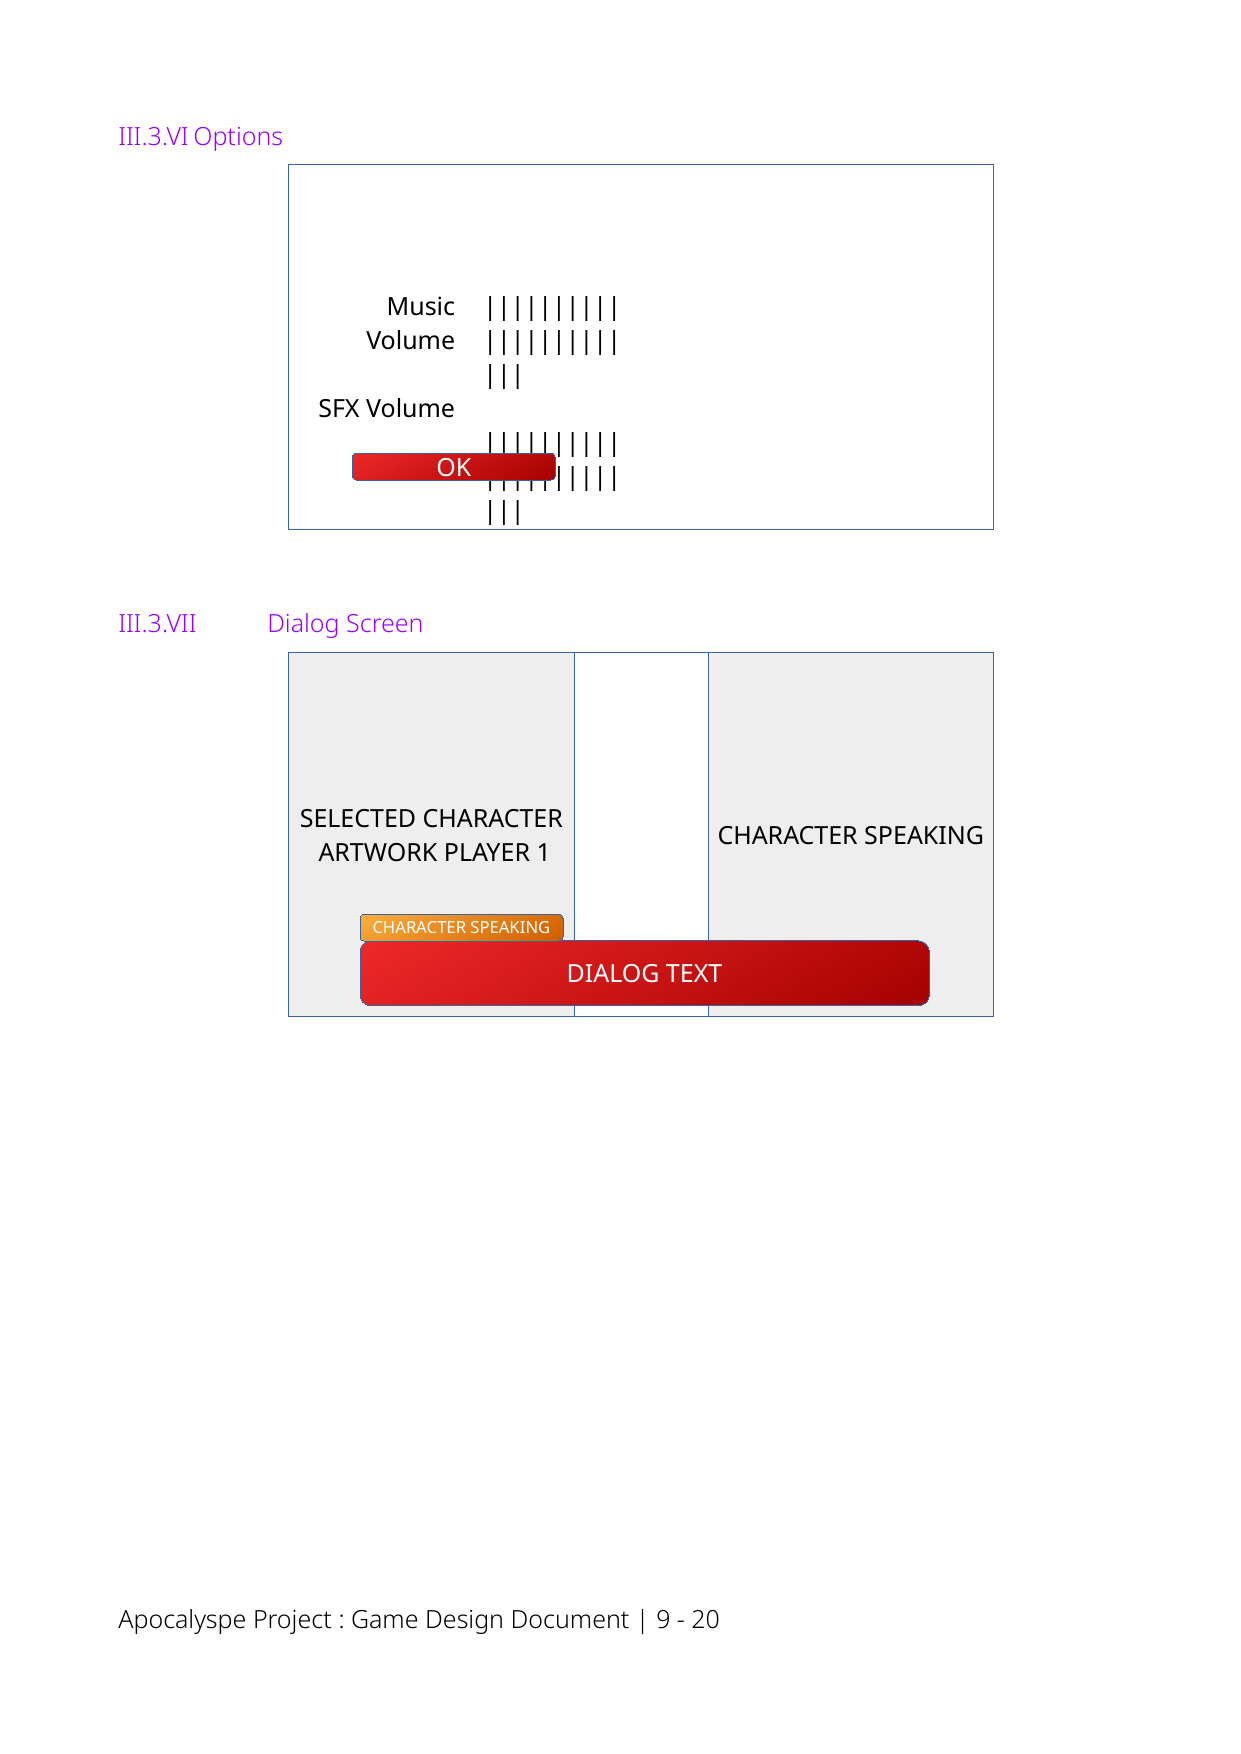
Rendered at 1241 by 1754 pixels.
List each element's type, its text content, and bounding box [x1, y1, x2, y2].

subtitle Options [118, 118, 1122, 152]
subtitle Dialog Screen [118, 606, 1122, 640]
